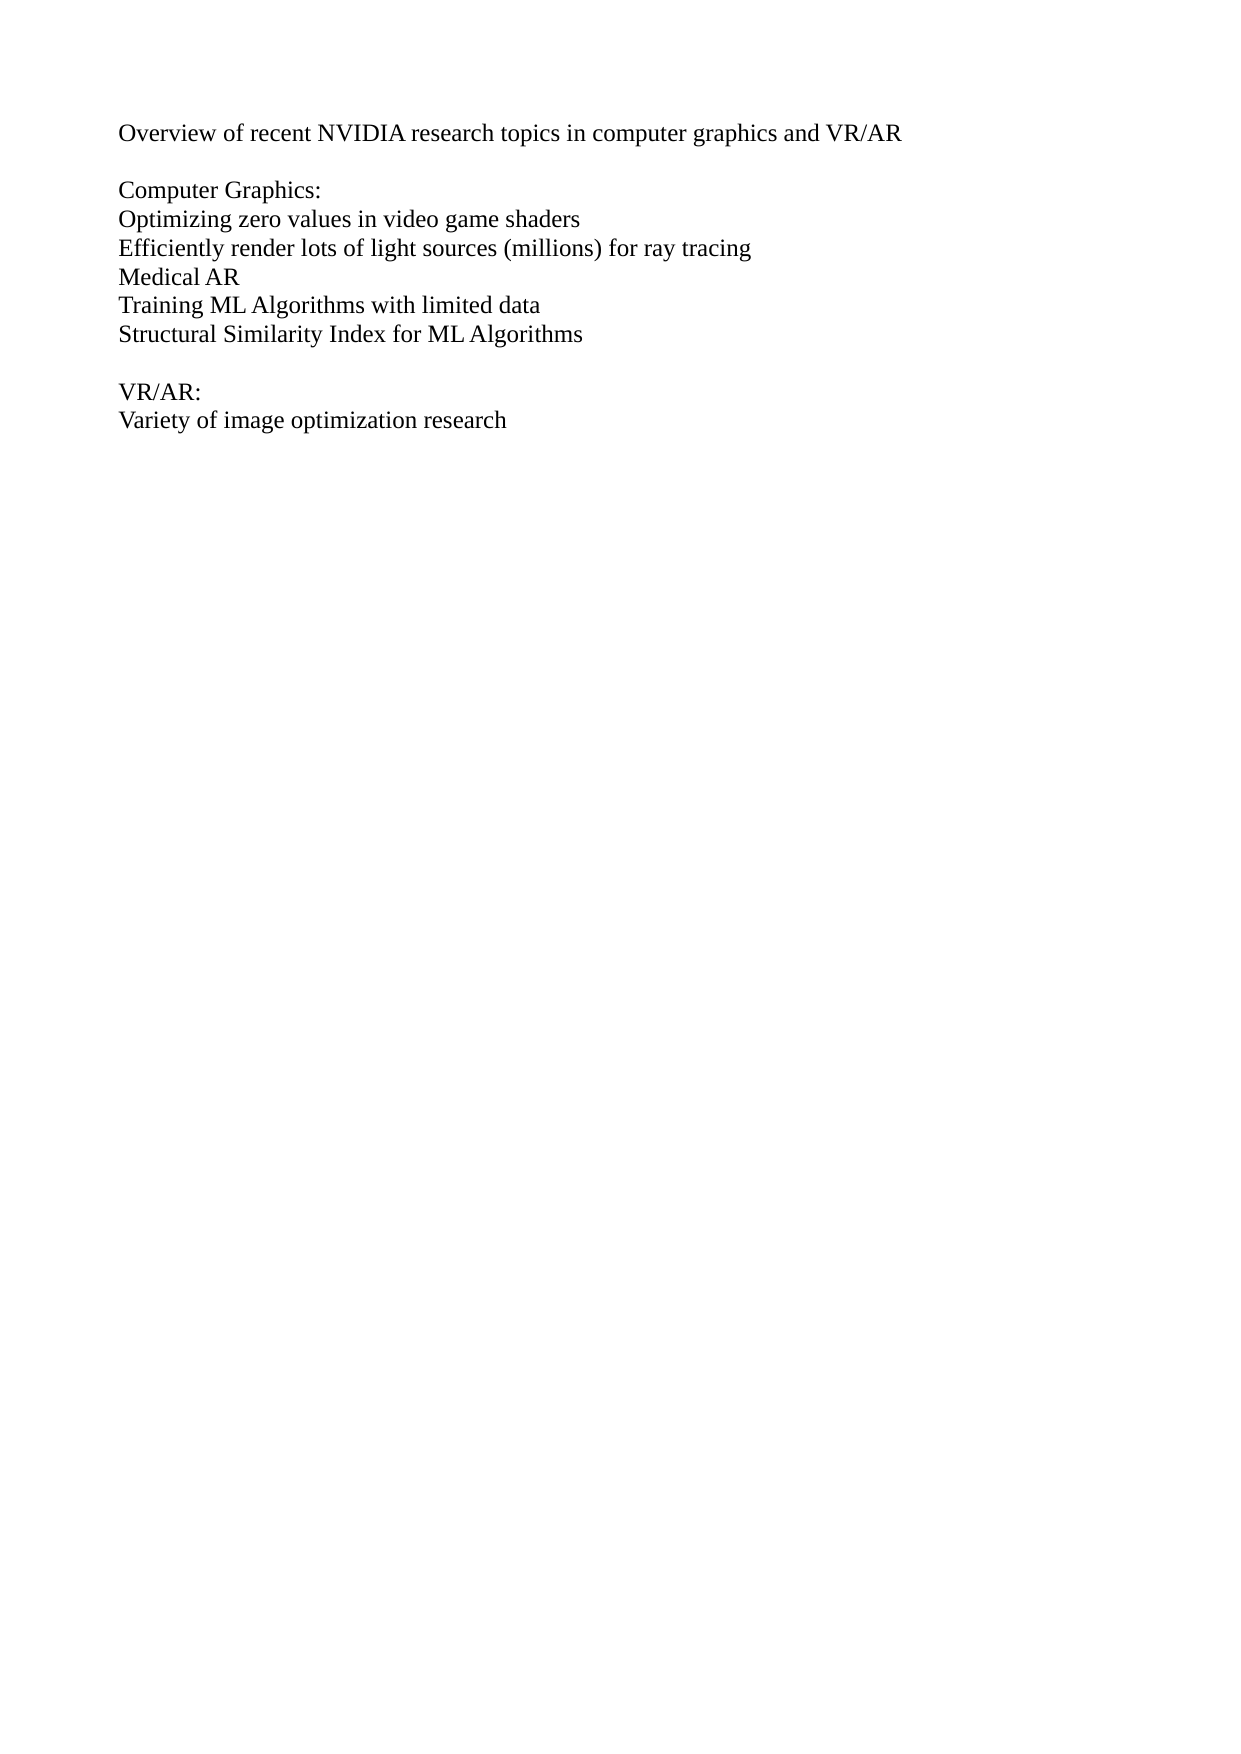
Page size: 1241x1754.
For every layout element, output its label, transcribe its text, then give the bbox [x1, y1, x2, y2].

text Training ML Algorithms with limited data [118, 291, 1122, 319]
text Structural Similarity Index for ML Algorithms [118, 319, 1122, 348]
text Efficiently render lots of light sources (millions) for ray tracing [118, 233, 1122, 262]
text Optimizing zero values in video game shaders [118, 204, 1122, 233]
text Computer Graphics: [118, 176, 1122, 204]
text Medical AR [118, 262, 1122, 291]
text Overview of recent NVIDIA research topics in computer graphics and VR/AR [118, 118, 1122, 147]
text Variety of image optimization research [118, 406, 1122, 434]
text VR/AR: [118, 377, 1122, 406]
